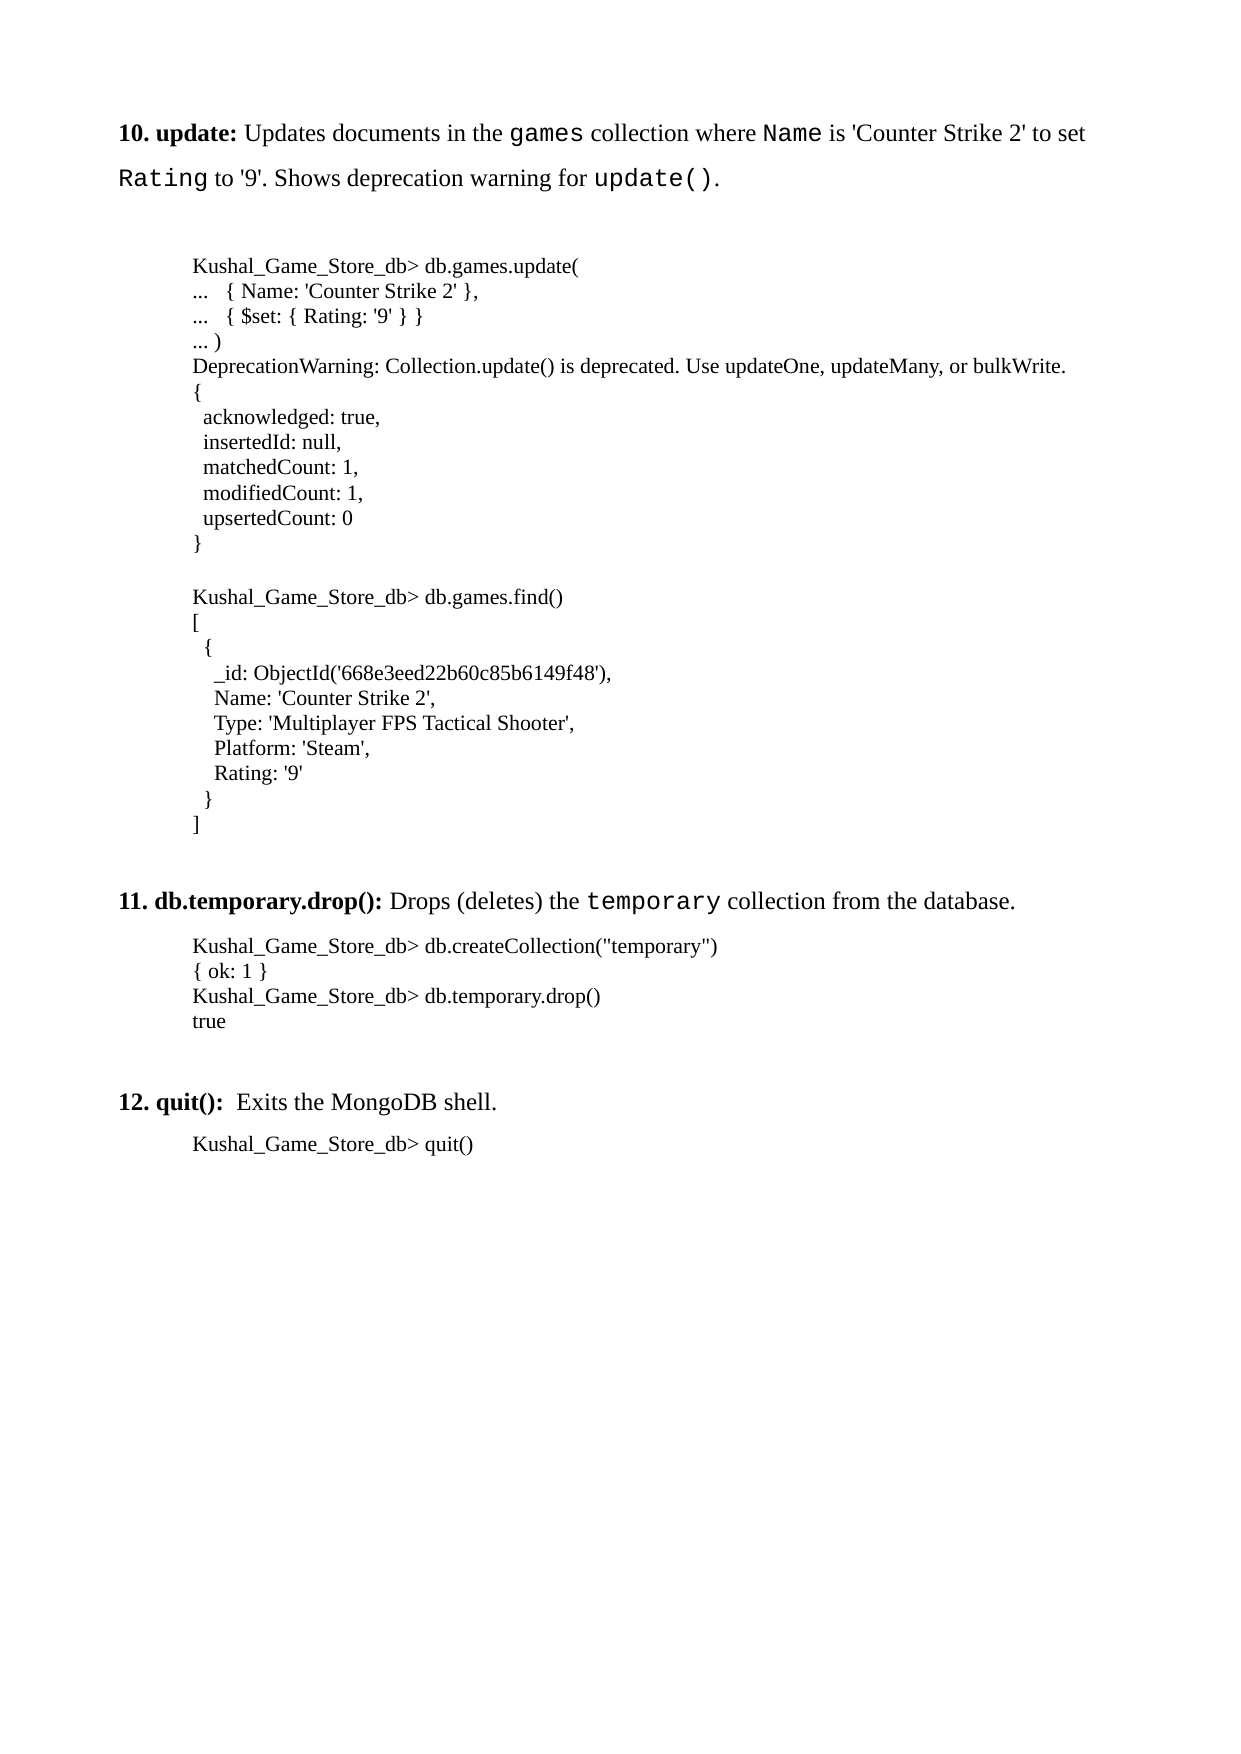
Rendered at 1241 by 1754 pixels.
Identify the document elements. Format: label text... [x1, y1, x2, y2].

text { [192, 634, 1122, 659]
text modifiedCount: 1, [192, 479, 1122, 505]
text } [192, 786, 1122, 811]
text Type: 'Multiplayer FPS Tactical Shooter', [192, 710, 1122, 735]
text DeprecationWarning: Collection.update() is deprecated. Use updateOne, updateMany, or bulkWrite. [192, 353, 1122, 379]
text ... { Name: 'Counter Strike 2' }, [192, 278, 1122, 303]
text } [192, 530, 1122, 555]
text upsertedCount: 0 [192, 505, 1122, 530]
text Kushal_Game_Store_db> db.createCollection("temporary") [192, 933, 1122, 958]
text 11. db.temporary.drop(): Drops (deletes) the temporary collection from the database. [118, 886, 1121, 917]
text { ok: 1 } [192, 958, 1122, 983]
text matchedCount: 1, [192, 454, 1122, 479]
text ... { $set: { Rating: '9' } } [192, 303, 1122, 328]
text ] [192, 811, 1122, 836]
text _id: ObjectId('668e3eed22b60c85b6149f48'), [192, 659, 1122, 685]
text acknowledged: true, [192, 404, 1122, 429]
text Kushal_Game_Store_db> db.temporary.drop() [192, 983, 1122, 1008]
text Kushal_Game_Store_db> quit() [192, 1131, 1122, 1156]
text Rating: '9' [192, 760, 1122, 786]
text Kushal_Game_Store_db> db.games.update( [192, 253, 1122, 278]
text Name: 'Counter Strike 2', [192, 685, 1122, 710]
text Platform: 'Steam', [192, 735, 1122, 760]
text { [192, 379, 1122, 404]
text ... ) [192, 328, 1122, 353]
text insertedId: null, [192, 429, 1122, 454]
text 12. quit(): Exits the MongoDB shell. [118, 1087, 1121, 1116]
text true [192, 1008, 1122, 1033]
text [ [192, 609, 1122, 634]
text 10. update: Updates documents in the games collection where Name is 'Counter Strike 2' to set Rating to '9'. Shows deprecation warning for update(). [118, 118, 1121, 194]
text Kushal_Game_Store_db> db.games.find() [192, 584, 1122, 609]
